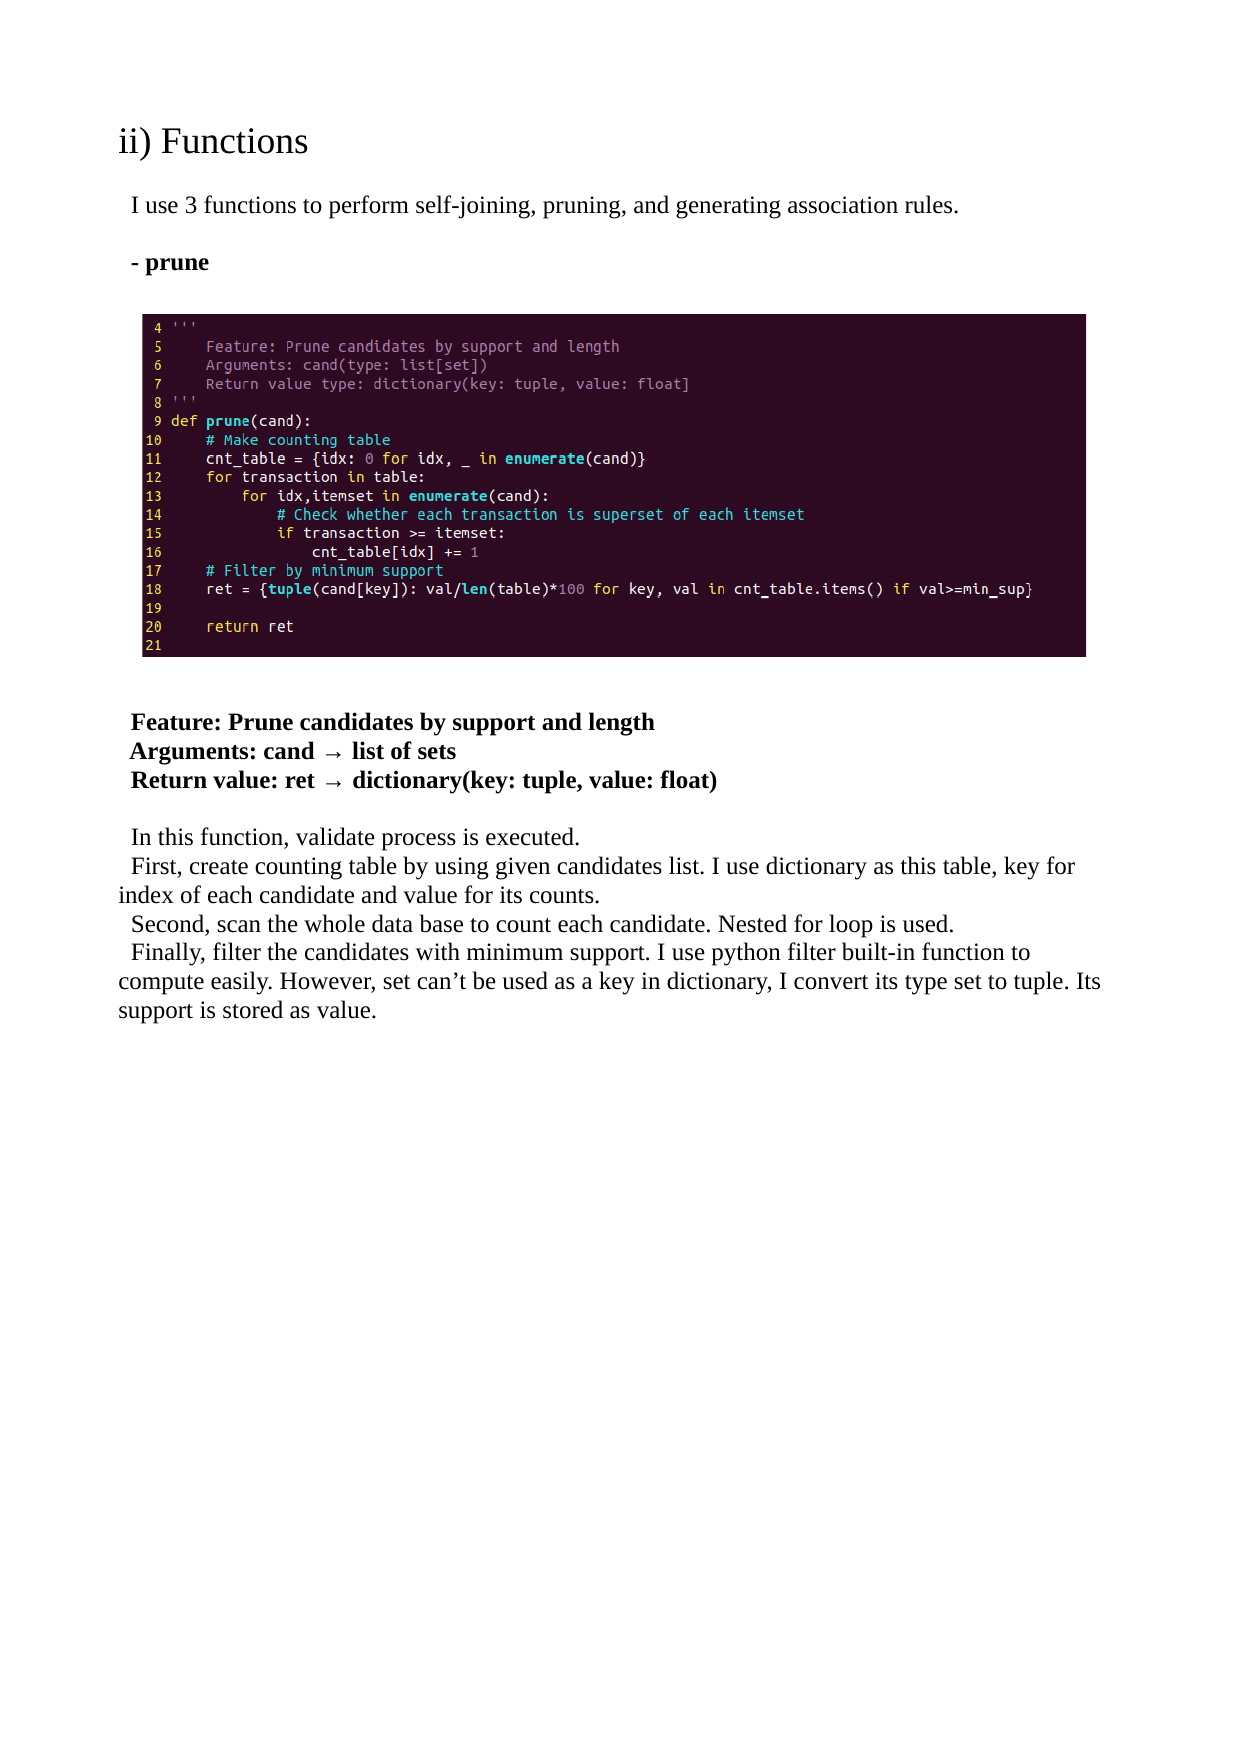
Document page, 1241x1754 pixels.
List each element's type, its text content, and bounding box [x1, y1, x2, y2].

picture [142, 314, 302, 543]
text - prune [118, 247, 1122, 276]
text In this function, validate process is executed. [118, 822, 1122, 851]
text I use 3 functions to perform self-joining, pruning, and generating association rules. [118, 190, 1122, 219]
text ii) Functions [118, 118, 1122, 161]
text Feature: Prune candidates by support and length [118, 707, 1122, 736]
text Finally, filter the candidates with minimum support. I use python filter built-in function to compute easily. However, set can’t be used as a key in dictionary, I convert its type set to tuple. Its support is stored as value. [118, 937, 1122, 1024]
text Second, scan the whole data base to count each candidate. Nested for loop is used. [118, 909, 1122, 937]
text Arguments: cand → list of sets [118, 736, 1122, 765]
text Return value: ret → dictionary(key: tuple, value: float) [118, 765, 1122, 794]
text First, create counting table by using given candidates list. I use dictionary as this table, key for index of each candidate and value for its counts. [118, 851, 1122, 909]
